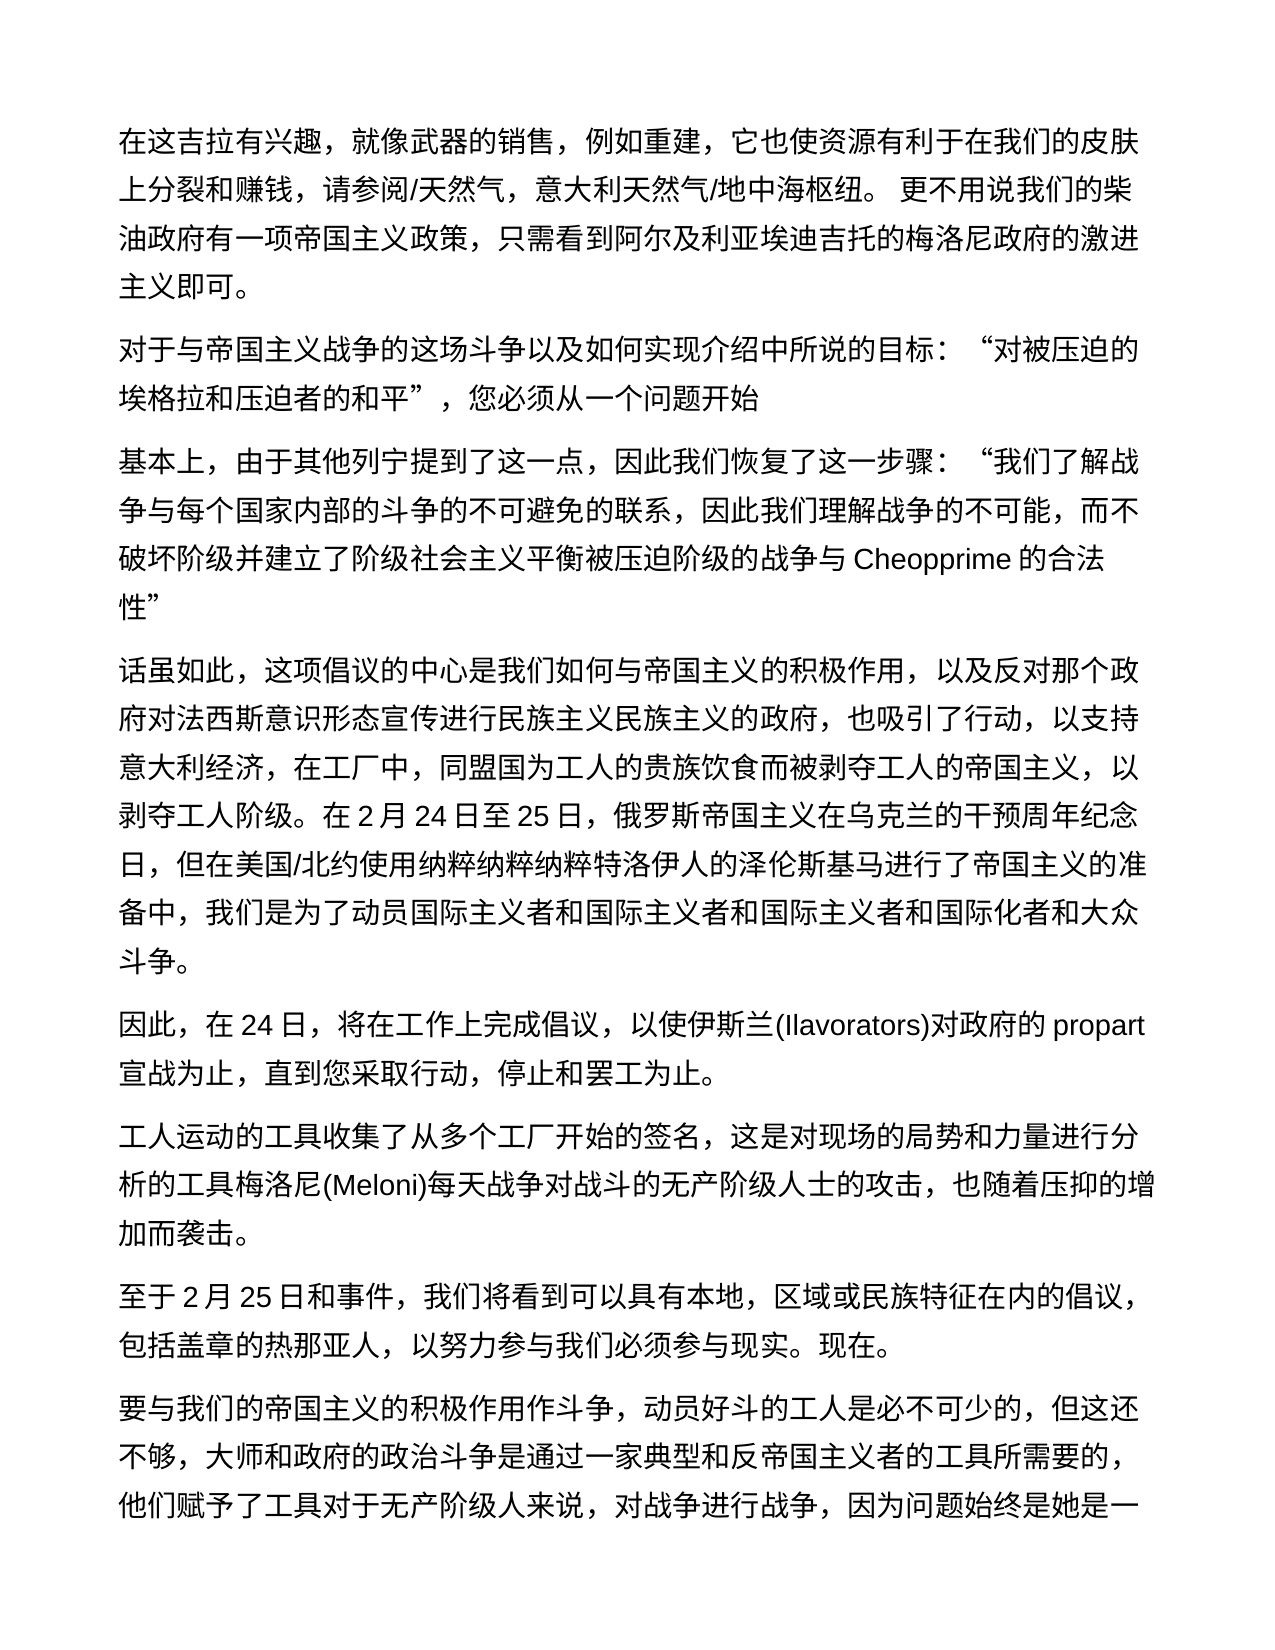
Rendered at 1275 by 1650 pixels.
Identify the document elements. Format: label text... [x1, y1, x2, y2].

text 因此，在24日，将在工作上完成倡议，以使伊斯兰(Ilavorators)对政府的propart宣战为止，直到您采取行动，停止和罢工为止。 [118, 1002, 1157, 1092]
text 至于2月25日和事件，我们将看到可以具有本地，区域或民族特征在内的倡议，包括盖章的热那亚人，以努力参与我们必须参与现实。现在。 [118, 1273, 1157, 1364]
text 在这吉拉有兴趣，就像武器的销售，例如重建，它也使资源有利于在我们的皮肤上分裂和赚钱，请参阅/天然气，意大利天然气/地中海枢纽。 更不用说我们的柴油政府有一项帝国主义政策，只需看到阿尔及利亚埃迪吉托的梅洛尼政府的激进主义即可。 [118, 118, 1157, 306]
text 对于与帝国主义战争的这场斗争以及如何实现介绍中所说的目标：“对被压迫的埃格拉和压迫者的和平”，您必须从一个问题开始 [118, 327, 1157, 418]
text 工人运动的工具收集了从多个工厂开始的签名，这是对现场的局势和力量进行分析的工具梅洛尼(Meloni)每天战争对战斗的无产阶级人士的攻击，也随着压抑的增加而袭击。 [118, 1113, 1157, 1253]
text 要与我们的帝国主义的积极作用作斗争，动员好斗的工人是必不可少的，但这还不够，大师和政府的政治斗争是通过一家典型和反帝国主义者的工具所需要的，他们赋予了工具对于无产阶级人来说，对战争进行战争，因为问题始终是她是一 [118, 1385, 1157, 1524]
text 话虽如此，这项倡议的中心是我们如何与帝国主义的积极作用，以及反对那个政府对法西斯意识形态宣传进行民族主义民族主义的政府，也吸引了行动，以支持意大利经济，在工厂中，同盟国为工人的贵族饮食而被剥夺工人的帝国主义，以剥夺工人阶级。在2月24日至25日，俄罗斯帝国主义在乌克兰的干预周年纪念日，但在美国/北约使用纳粹纳粹纳粹特洛伊人的泽伦斯基马进行了帝国主义的准备中，我们是为了动员国际主义者和国际主义者和国际主义者和国际化者和大众斗争。 [118, 647, 1157, 981]
text 基本上，由于其他列宁提到了这一点，因此我们恢复了这一步骤：“我们了解战争与每个国家内部的斗争的不可避免的联系，因此我们理解战争的不可能，而不破坏阶级并建立了阶级社会主义平衡被压迫阶级的战争与Cheopprime的合法性” [118, 438, 1157, 626]
